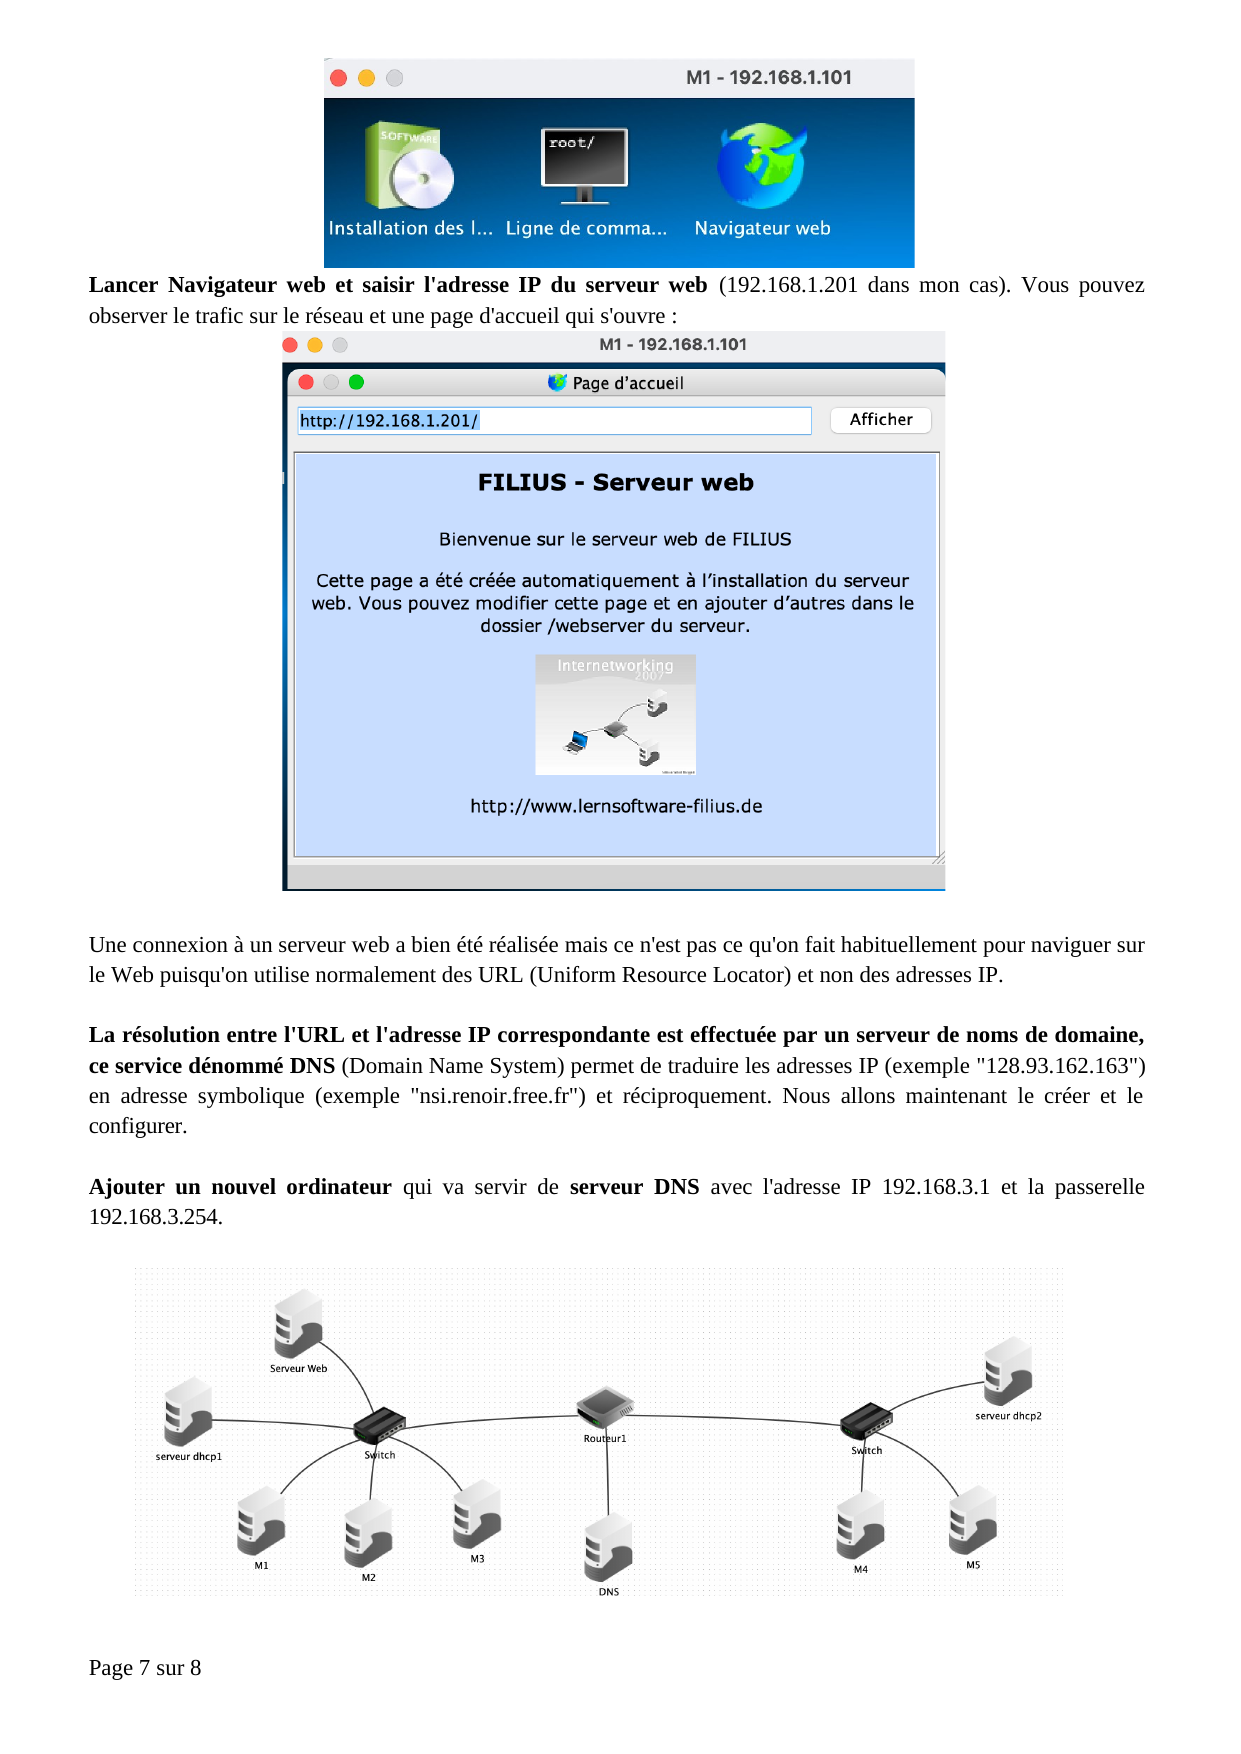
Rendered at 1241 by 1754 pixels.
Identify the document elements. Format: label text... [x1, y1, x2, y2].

text La résolution entre l'URL et l'adresse IP correspondante est effectuée par un serveur de noms de domaine, ce service dénommé DNS (Domain Name System) permet de traduire les adresses IP (exemple "128.93.162.163") en adresse symbolique (exemple "nsi.renoir.free.fr") et réciproquement. Nous allons maintenant le créer et le configurer. [88, 1022, 1146, 1138]
text Une connexion à un serveur web a bien été réalisée mais ce n'est pas ce qu'on fait habituellement pour naviguer sur le Web puisqu'on utilise normalement des URL (Uniform Resource Locator) et non des adresses IP. [88, 931, 1146, 987]
picture [135, 1268, 1063, 1596]
picture [282, 331, 946, 891]
picture [324, 58, 915, 268]
text Lancer Navigateur web et saisir l'adresse IP du serveur web (192.168.1.201 dans mon cas). Vous pouvez observer le trafic sur le réseau et une page d'accueil qui s'ouvre : [88, 271, 1146, 328]
text Ajouter un nouvel ordinateur qui va servir de serveur DNS avec l'adresse IP 192.168.3.1 et la passerelle 192.168.3.254. [88, 1173, 1146, 1229]
